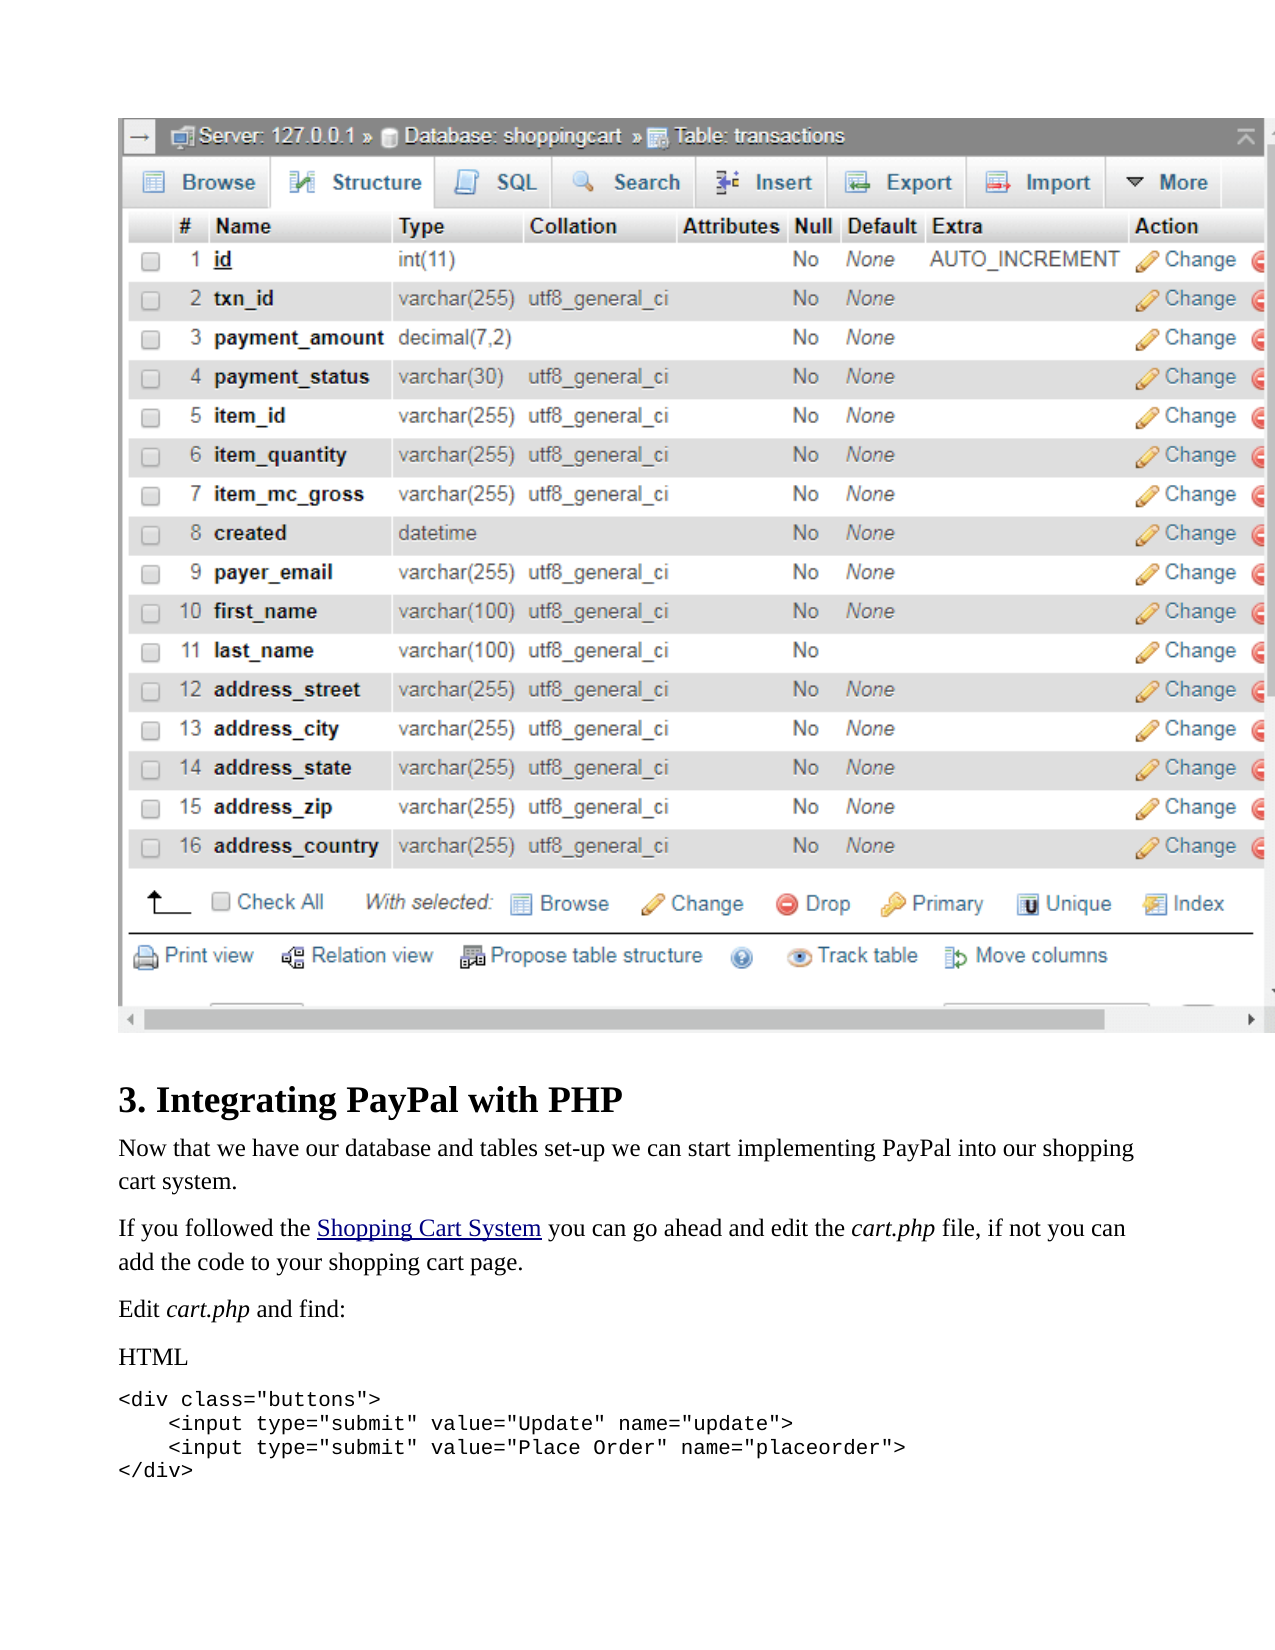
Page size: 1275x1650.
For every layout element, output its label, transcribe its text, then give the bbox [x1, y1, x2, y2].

text If you followed the Shopping Cart System you can go ahead and edit the cart.php file, if not you can add the code to your shopping cart page. [118, 1213, 1157, 1275]
text </div> [118, 1460, 1157, 1484]
text Now that we have our database and tables set-up we can start implementing PayPal into our shopping cart system. [118, 1133, 1157, 1195]
picture [118, 118, 1275, 1033]
text Edit cart.php and find: [118, 1294, 1157, 1323]
text <div class="buttons"> [118, 1389, 1157, 1413]
subtitle 3. Integrating PayPal with PHP [118, 1077, 1157, 1120]
text <input type="submit" value="Update" name="update"> [118, 1413, 1157, 1437]
text HTML [118, 1342, 1157, 1371]
text <input type="submit" value="Place Order" name="placeorder"> [118, 1437, 1157, 1460]
